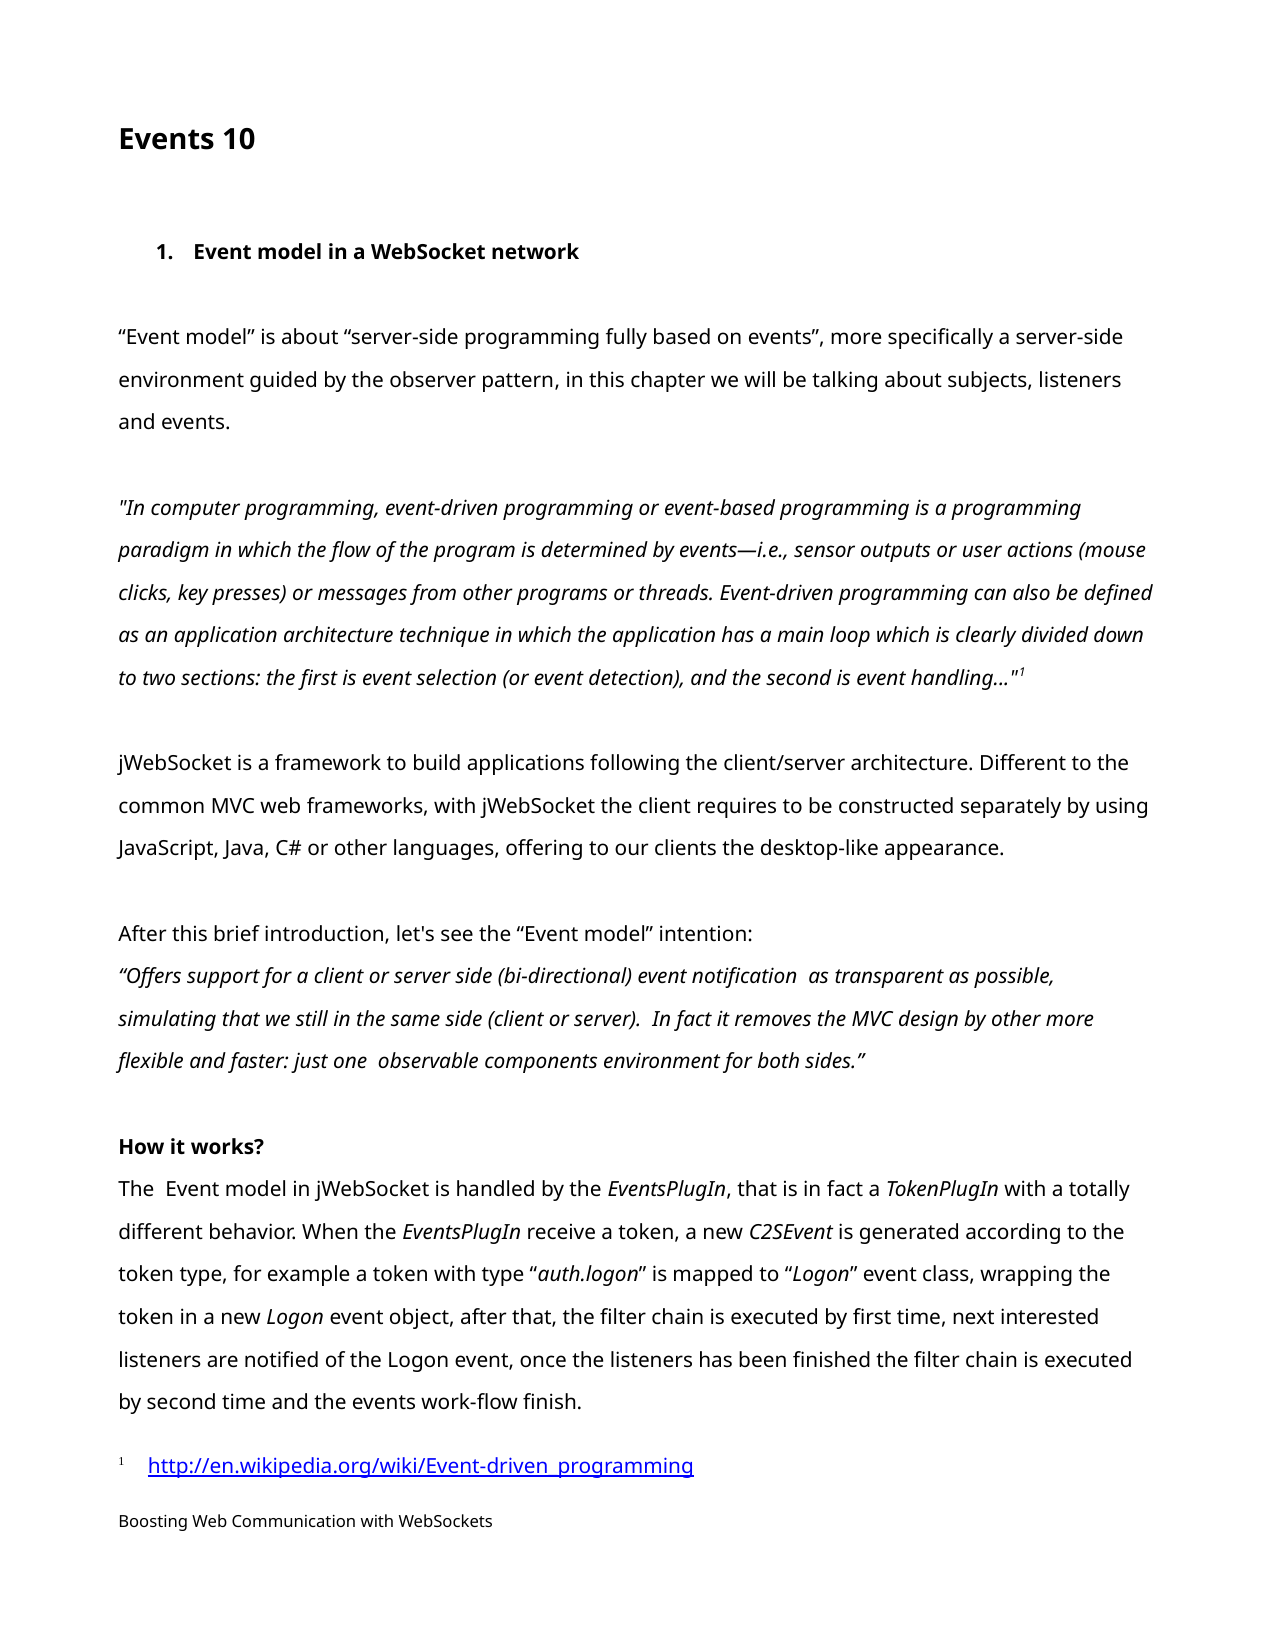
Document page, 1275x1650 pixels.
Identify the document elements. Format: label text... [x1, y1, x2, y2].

text jWebSocket is a framework to build applications following the client/server architecture. Different to the common MVC web frameworks, with jWebSocket the client requires to be constructed separately by using JavaScript, Java, C# or other languages, offering to our clients the desktop-like appearance. [118, 748, 1157, 862]
text How it works? [118, 1132, 1157, 1160]
text After this brief introduction, let's see the “Event model” intention: [118, 919, 1157, 947]
list Event model in a WebSocket network [156, 237, 1157, 266]
text “Event model” is about “server-side programming fully based on events”, more specifically a server-side environment guided by the observer pattern, in this chapter we will be talking about subjects, listeners and events. [118, 322, 1157, 436]
text "In computer programming, event-driven programming or event-based programming is a programming paradigm in which the flow of the program is determined by events—i.e., sensor outputs or user actions (mouse clicks, key presses) or messages from other programs or threads. Event-driven programming can also be defined as an application architecture technique in which the application has a main loop which is clearly divided down to two sections: the first is event selection (or event detection), and the second is event handling..." [118, 493, 1157, 692]
text http://en.wikipedia.org/wiki/Event-driven_programming [118, 1451, 1157, 1480]
text Events 10 [118, 118, 1157, 158]
text “Offers support for a client or server side (bi-directional) event notification as transparent as possible, simulating that we still in the same side (client or server). In fact it removes the MVC design by other more flexible and faster: just one observable components environment for both sides.” [118, 961, 1157, 1075]
text The Event model in jWebSocket is handled by the EventsPlugIn, that is in fact a TokenPlugIn with a totally different behavior. When the EventsPlugIn receive a token, a new C2SEvent is generated according to the token type, for example a token with type “auth.logon” is mapped to “Logon” event class, wrapping the token in a new Logon event object, after that, the filter chain is executed by first time, next interested listeners are notified of the Logon event, once the listeners has been finished the filter chain is executed by second time and the events work-flow finish. [118, 1174, 1157, 1416]
